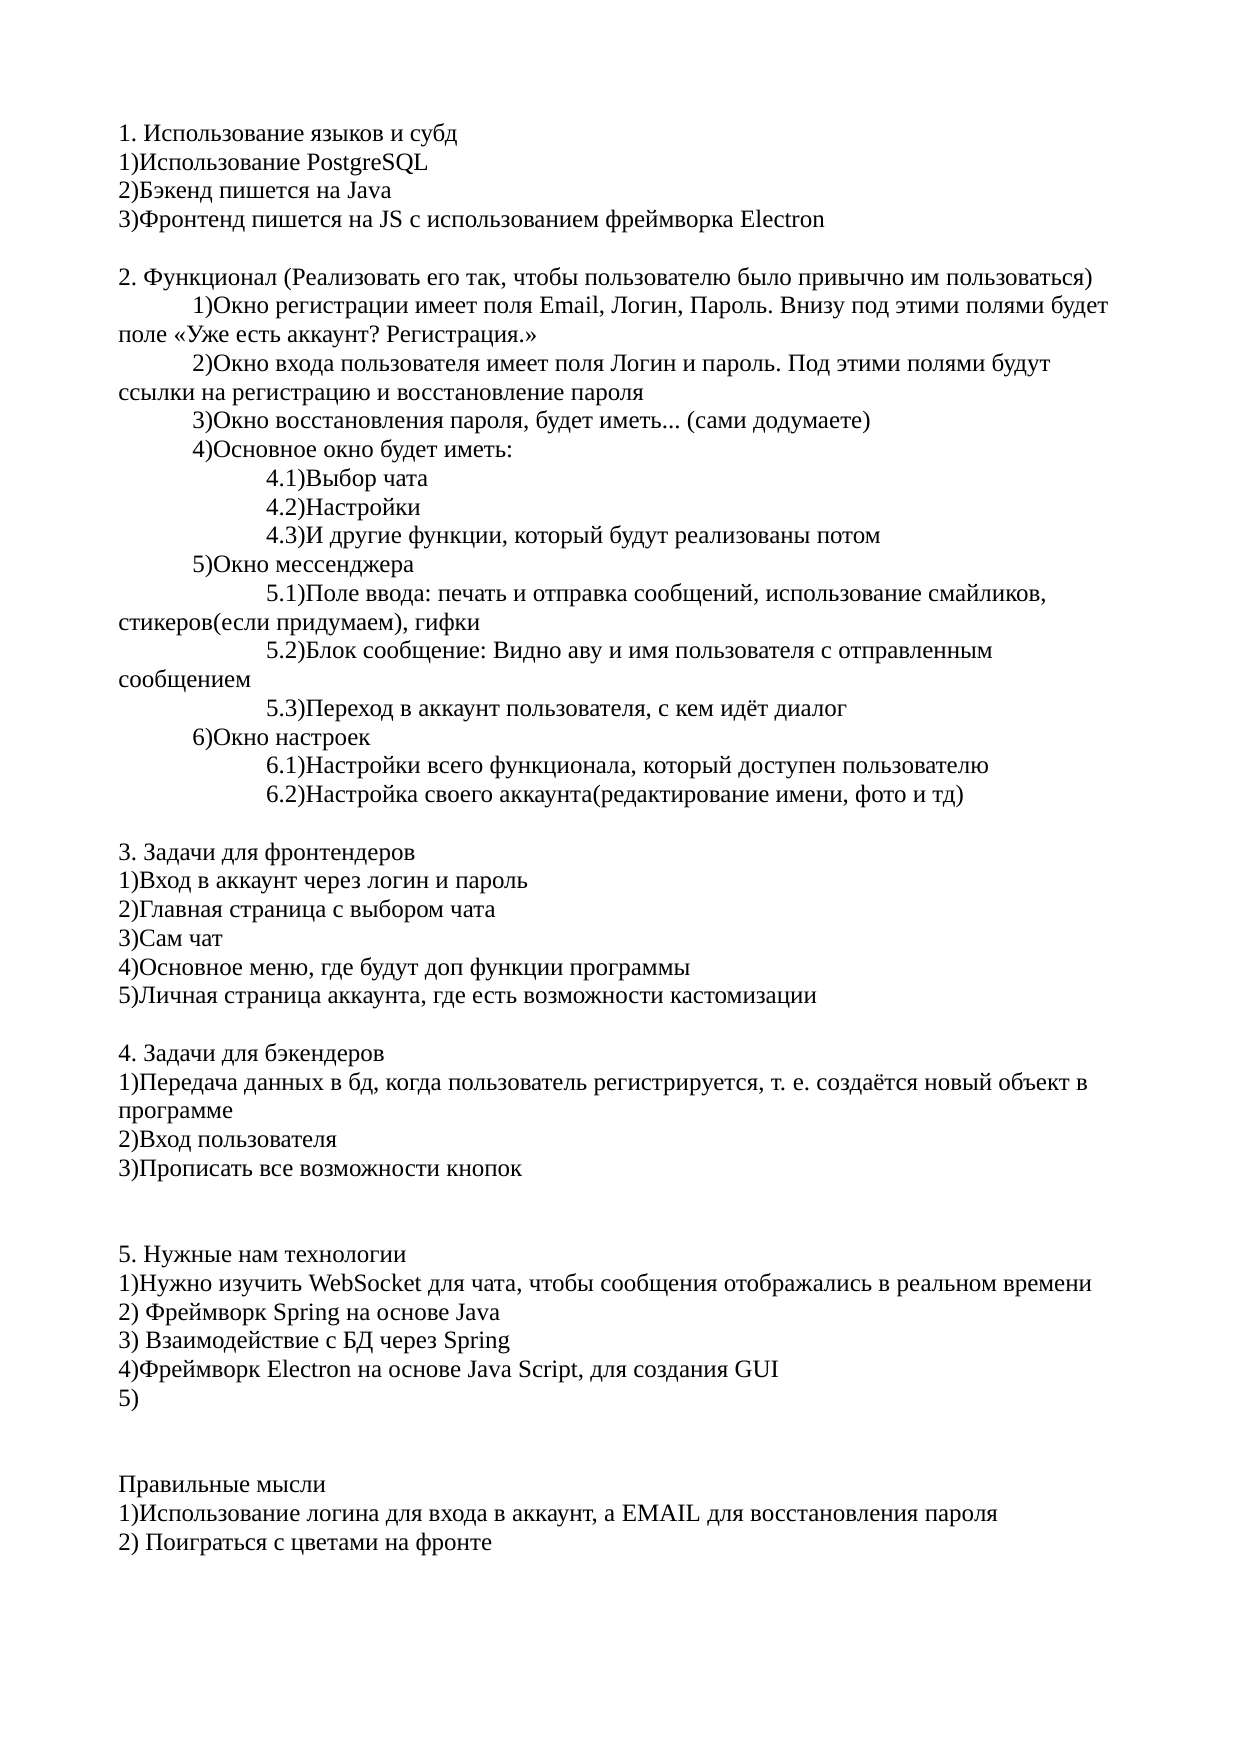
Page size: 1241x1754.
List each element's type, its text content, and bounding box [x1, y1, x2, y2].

text 3)Фронтенд пишется на JS с использованием фреймворка Electron [118, 204, 1122, 233]
text 5)Личная страница аккаунта, где есть возможности кастомизации [118, 981, 1122, 1009]
text 6.1)Настройки всего функционала, который доступен пользователю [118, 751, 1122, 779]
text Правильные мысли [118, 1469, 1122, 1498]
text 5. Нужные нам технологии [118, 1239, 1122, 1268]
text 3)Сам чат [118, 923, 1122, 952]
text 1. Использование языков и субд [118, 118, 1122, 147]
text 2. Функционал (Реализовать его так, чтобы пользователю было привычно им пользоваться) [118, 262, 1122, 291]
text 3) Взаимодействие с БД через Spring [118, 1326, 1122, 1354]
text 4)Фреймворк Electron на основе Java Script, для создания GUI [118, 1354, 1122, 1383]
text 4)Основное окно будет иметь: [118, 434, 1122, 463]
text 1)Нужно изучить WebSocket для чата, чтобы сообщения отображались в реальном времени [118, 1268, 1122, 1297]
text 4)Основное меню, где будут доп функции программы [118, 952, 1122, 981]
text 3. Задачи для фронтендеров [118, 837, 1122, 866]
text 3)Окно восстановления пароля, будет иметь... (сами додумаете) [118, 406, 1122, 434]
text 5) [118, 1383, 1122, 1412]
text 4.3)И другие функции, который будут реализованы потом [118, 521, 1122, 549]
text 4. Задачи для бэкендеров [118, 1038, 1122, 1067]
text 1)Вход в аккаунт через логин и пароль [118, 866, 1122, 894]
text 2) Поиграться с цветами на фронте [118, 1527, 1122, 1556]
text 1)Использование PostgreSQL [118, 147, 1122, 176]
text 5.3)Переход в аккаунт пользователя, с кем идёт диалог [118, 693, 1122, 722]
text 2)Главная страница с выбором чата [118, 894, 1122, 923]
text 4.2)Настройки [118, 492, 1122, 521]
text 5.2)Блок сообщение: Видно аву и имя пользователя с отправленным сообщением [118, 636, 1122, 693]
text 1)Использование логина для входа в аккаунт, а EMAIL для восстановления пароля [118, 1498, 1122, 1527]
text 4.1)Выбор чата [118, 463, 1122, 492]
text 2)Окно входа пользователя имеет поля Логин и пароль. Под этими полями будут ссылки на регистрацию и восстановление пароля [118, 348, 1122, 406]
text 3)Прописать все возможности кнопок [118, 1153, 1122, 1182]
text 5.1)Поле ввода: печать и отправка сообщений, использование смайликов, стикеров(если придумаем), гифки [118, 578, 1122, 636]
text 6.2)Настройка своего аккаунта(редактирование имени, фото и тд) [118, 779, 1122, 808]
text 1)Окно регистрации имеет поля Email, Логин, Пароль. Внизу под этими полями будет поле «Уже есть аккаунт? Регистрация.» [118, 291, 1122, 348]
text 5)Окно мессенджера [118, 549, 1122, 578]
text 1)Передача данных в бд, когда пользователь регистрируется, т. е. создаётся новый объект в программе [118, 1067, 1122, 1124]
text 2)Вход пользователя [118, 1124, 1122, 1153]
text 2) Фреймворк Spring на основе Java [118, 1297, 1122, 1326]
text 6)Окно настроек [118, 722, 1122, 751]
text 2)Бэкенд пишется на Java [118, 176, 1122, 204]
